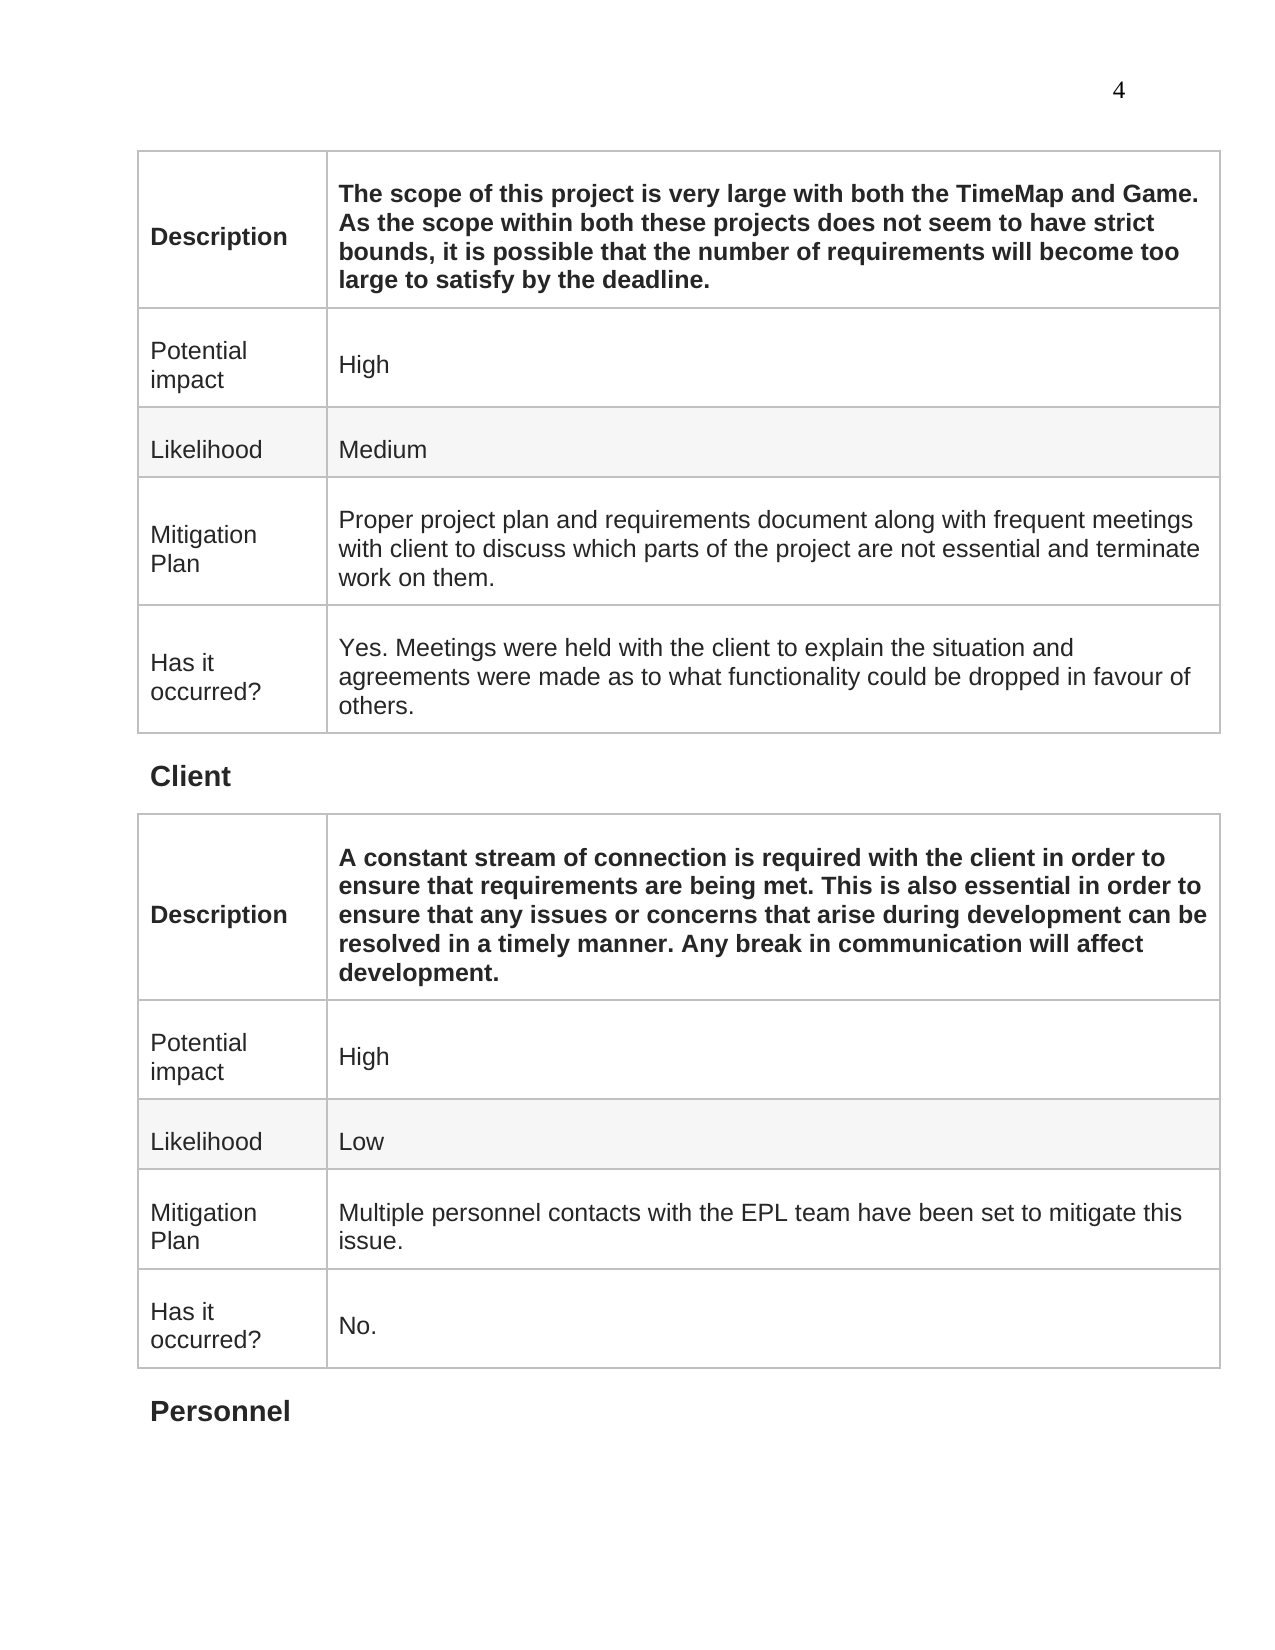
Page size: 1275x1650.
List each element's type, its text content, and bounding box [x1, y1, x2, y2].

table_cell Medium [328, 408, 1219, 476]
table_cell High [328, 309, 1219, 406]
text Personnel [150, 1369, 1125, 1427]
table_cell Yes. Meetings were held with the client to explain the situation and agreements were made as to what functionality could be dropped in favour of others. [328, 606, 1219, 732]
table_cell No. [328, 1270, 1219, 1367]
table_cell Low [328, 1100, 1219, 1168]
text Client [150, 734, 1125, 792]
table_header A constant stream of connection is required with the client in order to ensure that requirements are being met. This is also essential in order to ensure that any issues or concerns that arise during development can be resolved in a timely manner. Any break in communication will affect development. [328, 815, 1219, 999]
table_cell Has it occurred? [139, 1270, 326, 1367]
table_cell Potential impact [139, 309, 326, 406]
table_header The scope of this project is very large with both the TimeMap and Game. As the scope within both these projects does not seem to have strict bounds, it is possible that the number of requirements will become too large to satisfy by the deadline. [328, 152, 1219, 307]
table_cell Potential impact [139, 1001, 326, 1098]
table_cell Has it occurred? [139, 606, 326, 732]
table_cell Mitigation Plan [139, 1170, 326, 1267]
table_cell Likelihood [139, 1100, 326, 1168]
table_cell Multiple personnel contacts with the EPL team have been set to mitigate this issue. [328, 1170, 1219, 1267]
table_header Description [139, 815, 326, 999]
table_cell Mitigation Plan [139, 478, 326, 604]
table_header Description [139, 152, 326, 307]
table_cell Likelihood [139, 408, 326, 476]
table_cell High [328, 1001, 1219, 1098]
table_cell Proper project plan and requirements document along with frequent meetings with client to discuss which parts of the project are not essential and terminate work on them. [328, 478, 1219, 604]
